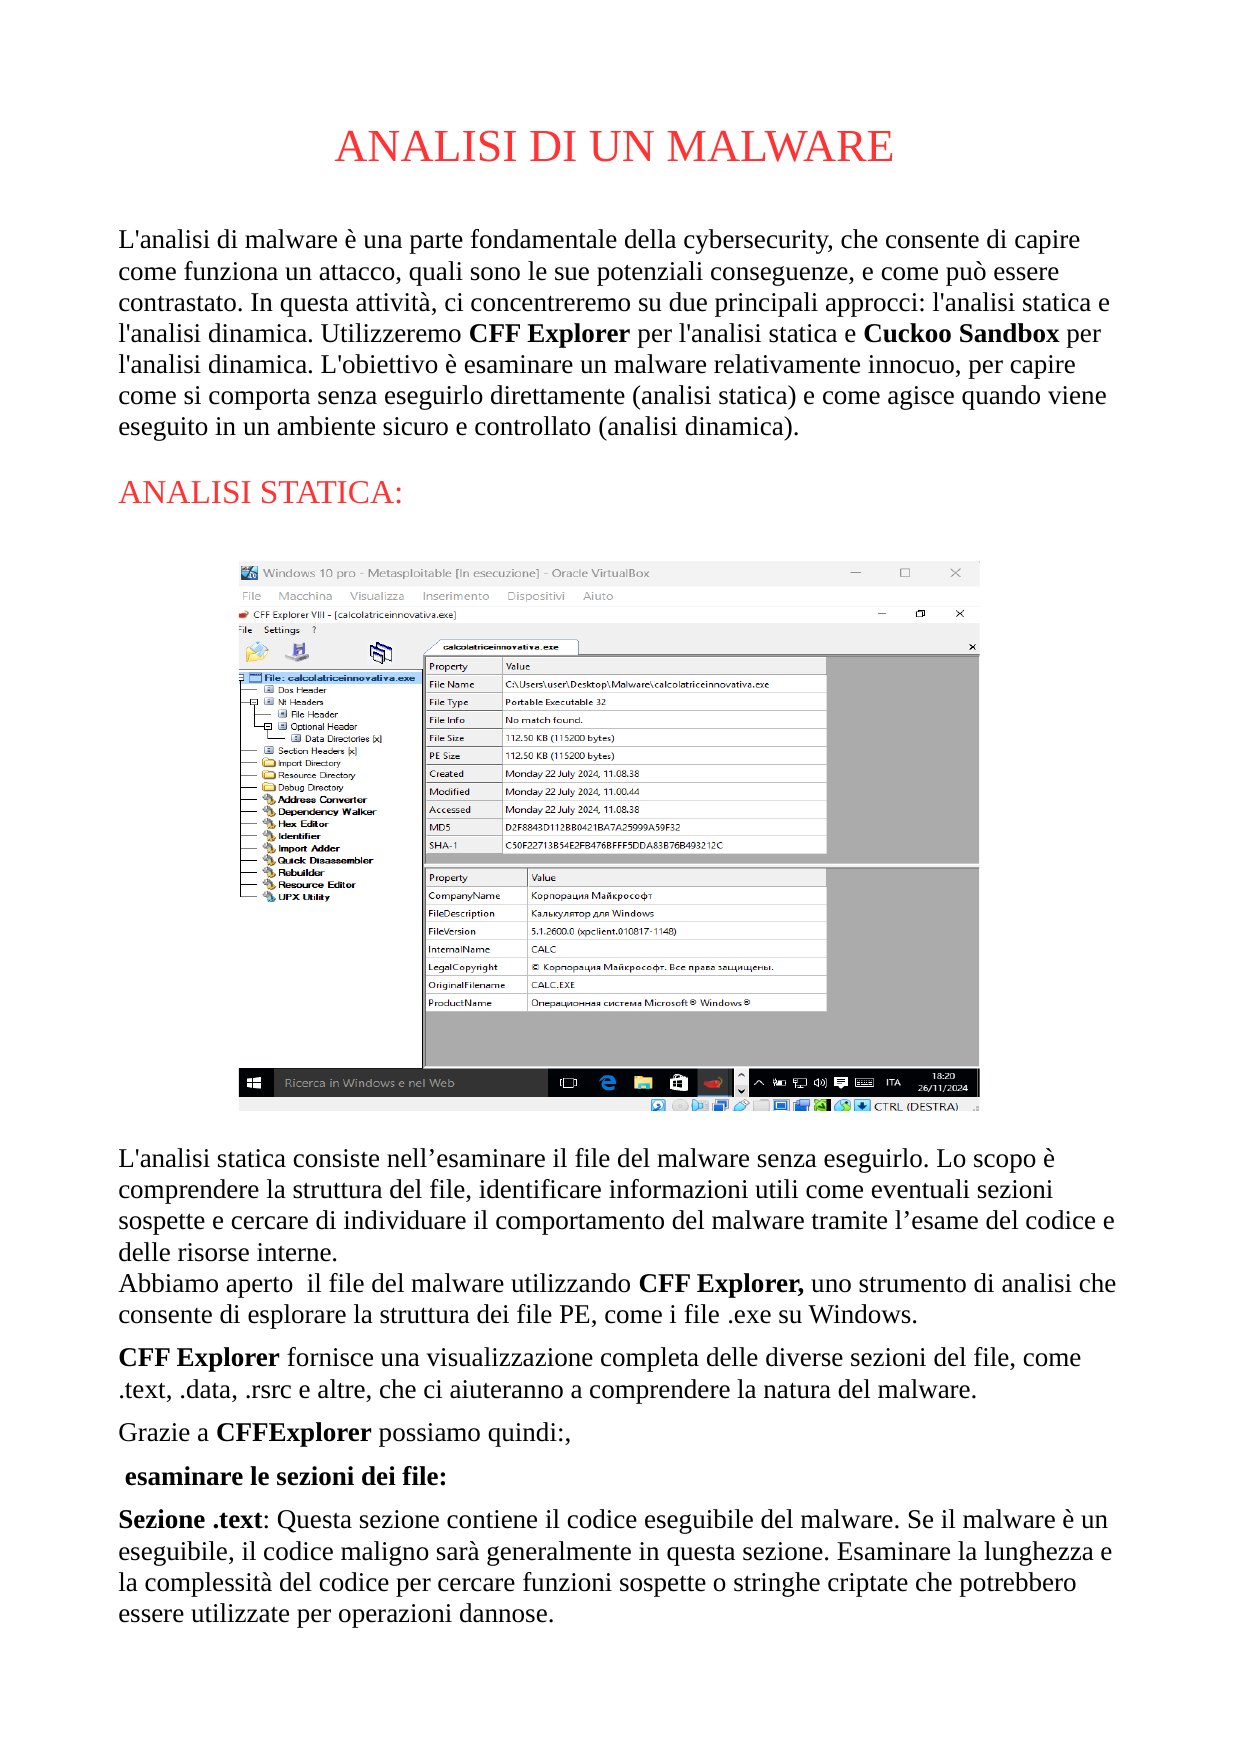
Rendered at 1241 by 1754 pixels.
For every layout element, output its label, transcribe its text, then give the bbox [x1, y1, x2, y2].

text Abbiamo aperto il file del malware utilizzando CFF Explorer, uno strumento di analisi che consente di esplorare la struttura dei file PE, come i file .exe su Windows. [118, 1267, 1122, 1329]
text esaminare le sezioni dei file: [118, 1460, 1122, 1491]
text Sezione .text: Questa sezione contiene il codice eseguibile del malware. Se il malware è un eseguibile, il codice maligno sarà generalmente in questa sezione. Esaminare la lunghezza e la complessità del codice per cercare funzioni sospette o stringhe criptate che potrebbero essere utilizzate per operazioni dannose. [118, 1504, 1122, 1628]
text ANALISI STATICA: [118, 473, 1122, 511]
text Grazie a CFFExplorer possiamo quindi:, [118, 1416, 1122, 1447]
picture [238, 561, 980, 1111]
text L'analisi statica consiste nell’esaminare il file del malware senza eseguirlo. Lo scopo è comprendere la struttura del file, identificare informazioni utili come eventuali sezioni sospette e cercare di individuare il comportamento del malware tramite l’esame del codice e delle risorse interne. [118, 1142, 1122, 1267]
text ANALISI DI UN MALWARE [118, 118, 1122, 171]
text CFF Explorer fornisce una visualizzazione completa delle diverse sezioni del file, come .text, .data, .rsrc e altre, che ci aiuteranno a comprendere la natura del malware. [118, 1342, 1122, 1404]
text L'analisi di malware è una parte fondamentale della cybersecurity, che consente di capire come funziona un attacco, quali sono le sue potenziali conseguenze, e come può essere contrastato. In questa attività, ci concentreremo su due principali approcci: l'analisi statica e l'analisi dinamica. Utilizzeremo CFF Explorer per l'analisi statica e Cuckoo Sandbox per l'analisi dinamica. L'obiettivo è esaminare un malware relativamente innocuo, per capire come si comporta senza eseguirlo direttamente (analisi statica) e come agisce quando viene eseguito in un ambiente sicuro e controllato (analisi dinamica). [118, 223, 1122, 442]
